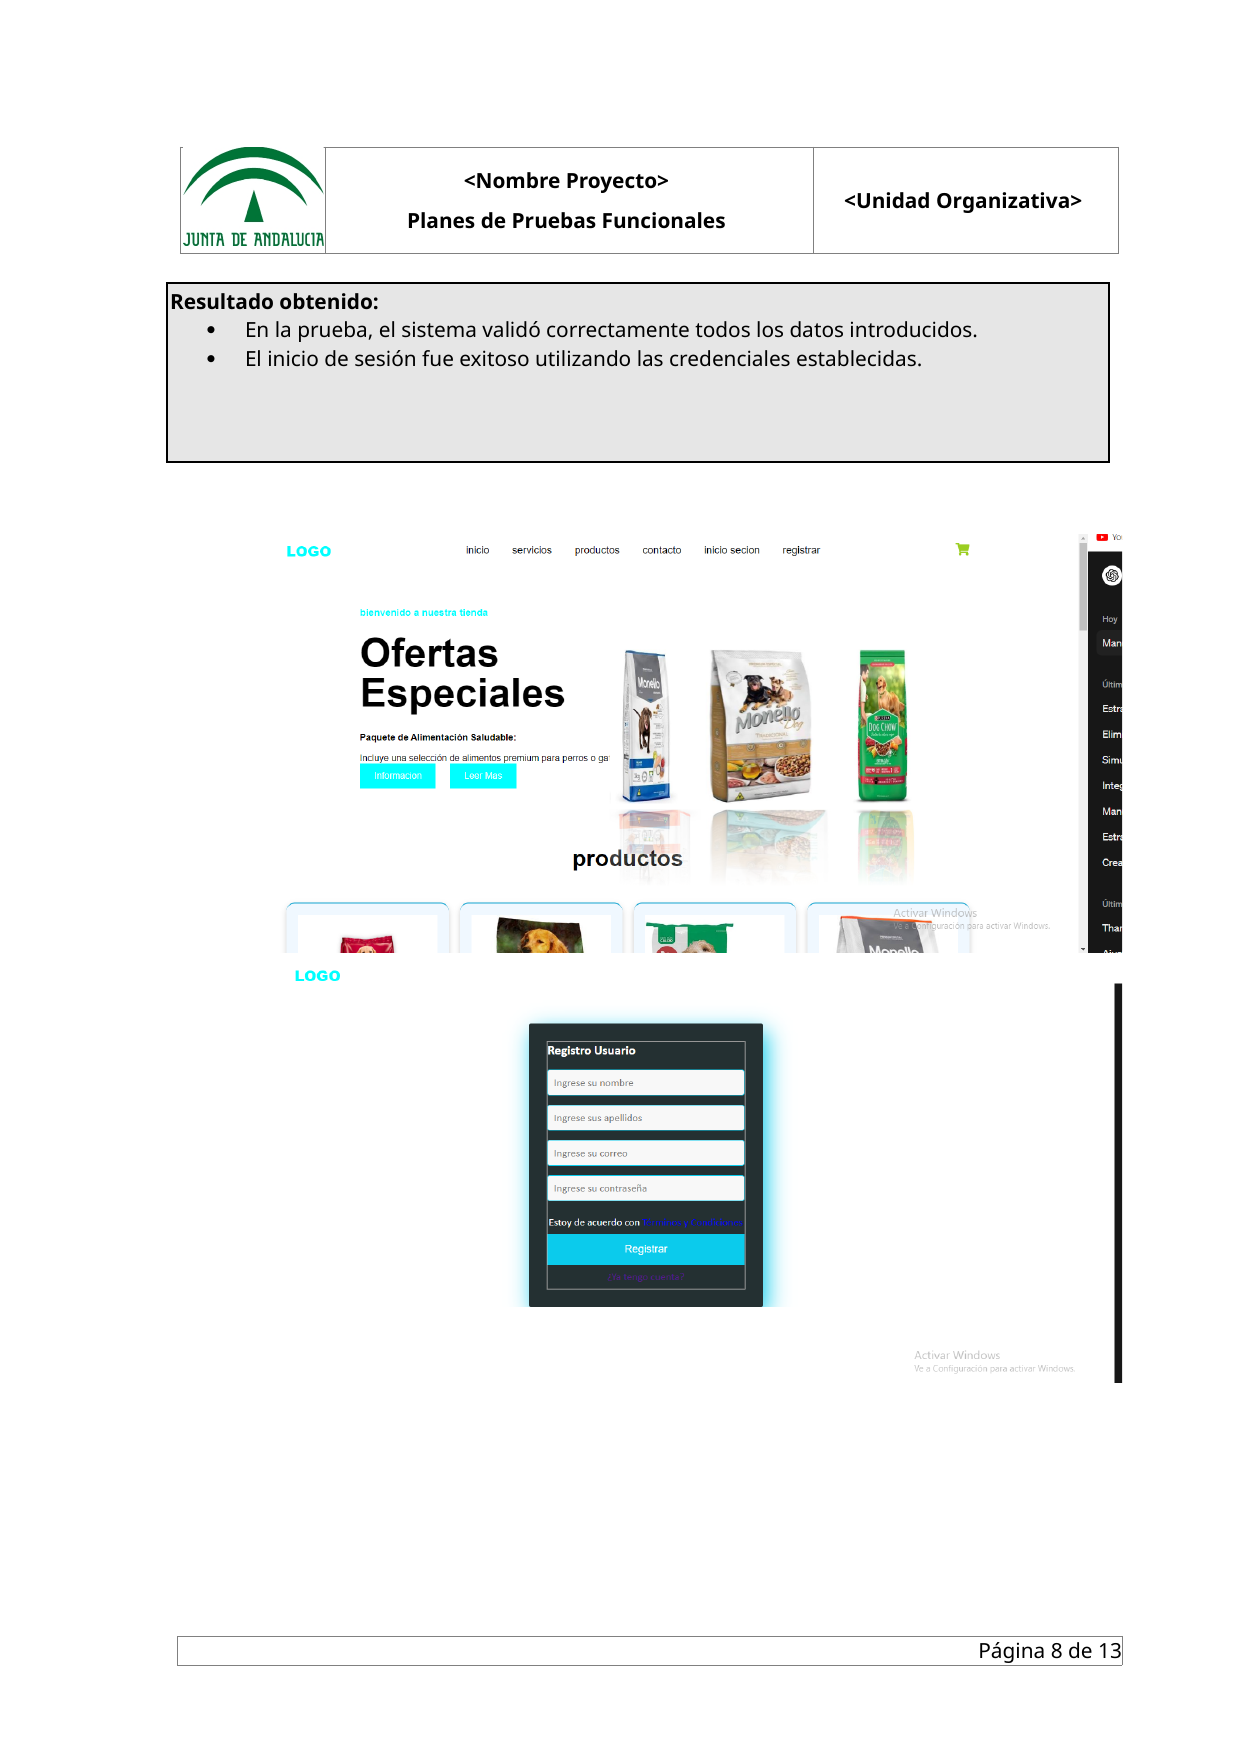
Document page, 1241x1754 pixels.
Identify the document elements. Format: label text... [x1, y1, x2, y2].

table_cell Resultado obtenido: En la prueba, el sistema validó correctamente todos los datos introducidos. El inicio de sesión fue exitoso utilizando las credenciales establecidas. [168, 284, 1108, 461]
